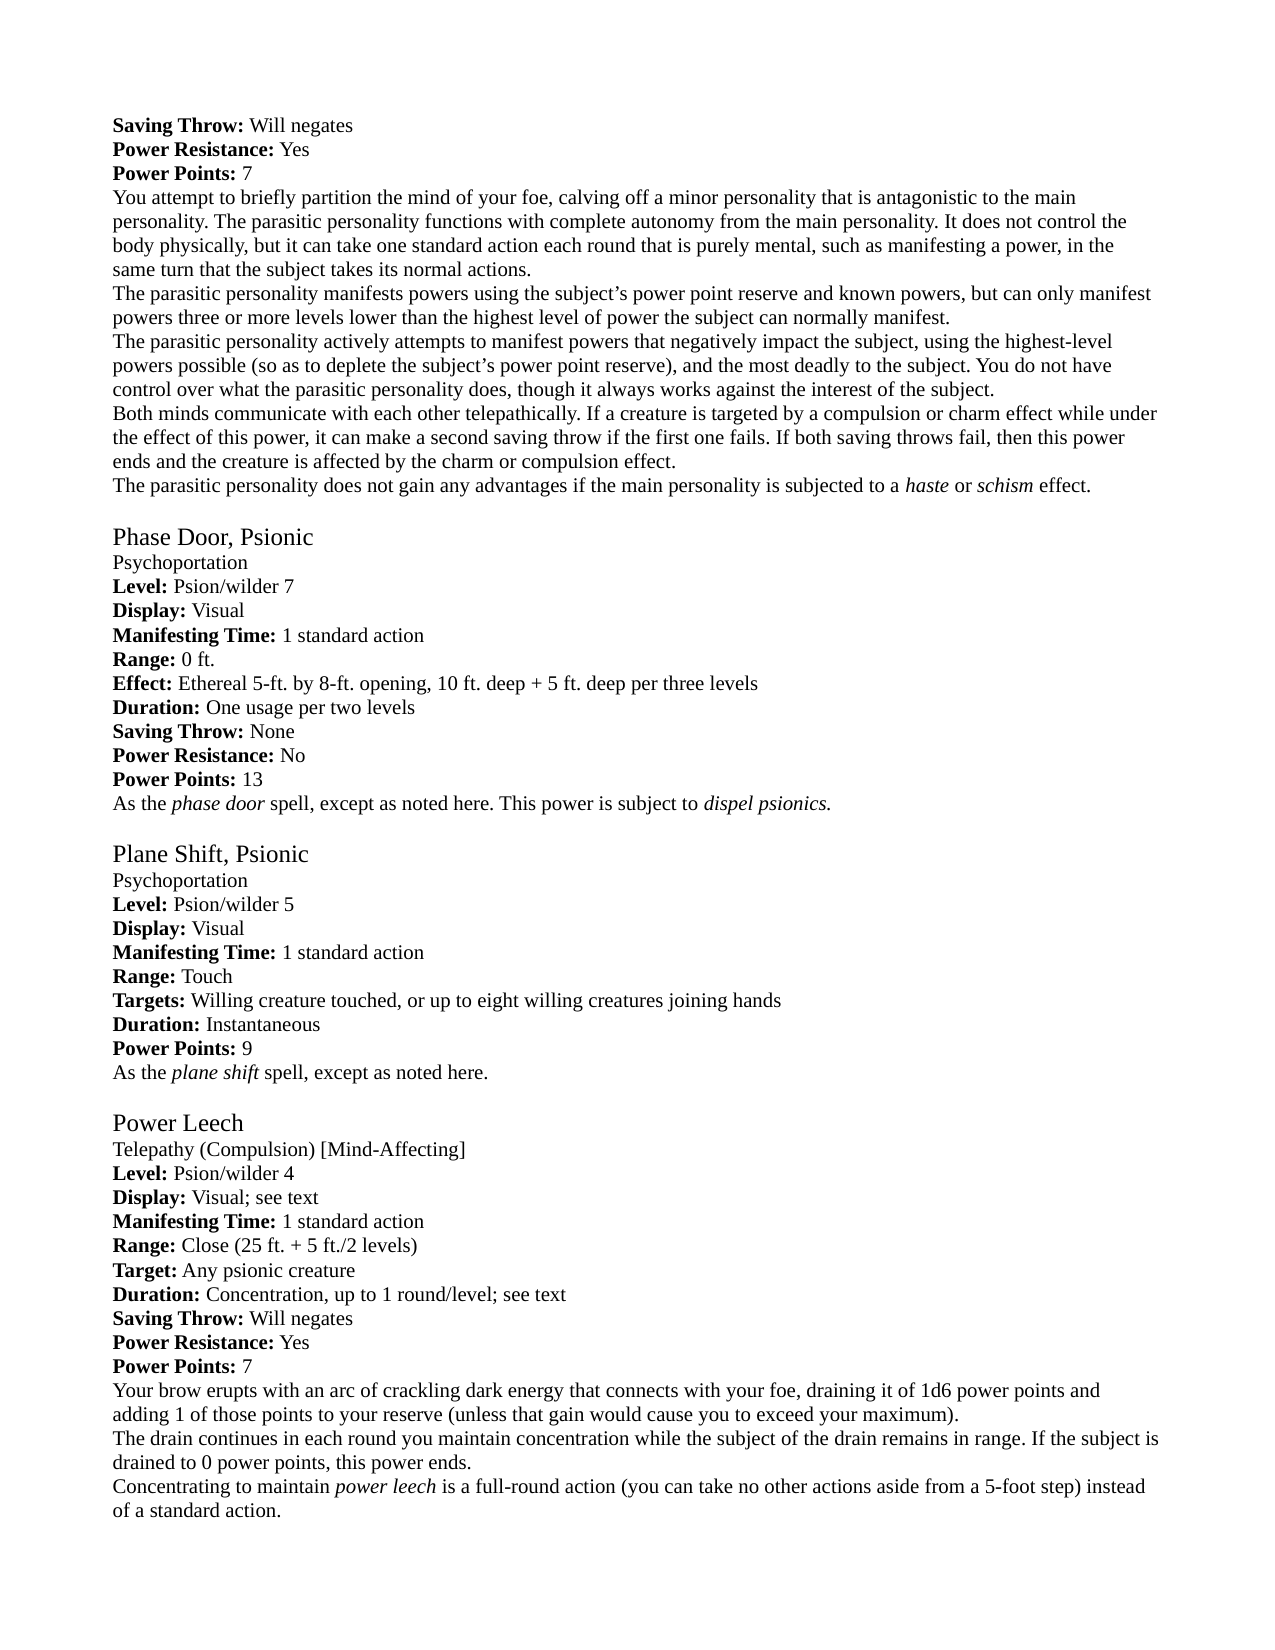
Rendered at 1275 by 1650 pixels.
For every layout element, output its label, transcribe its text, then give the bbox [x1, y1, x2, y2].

text Telepathy (Compulsion) [Mind-Affecting] [112, 1137, 1162, 1161]
text Psychoportation [112, 868, 1162, 892]
text Manifesting Time: 1 standard action [112, 622, 1162, 647]
subtitle Power Leech [112, 1108, 1162, 1137]
text Targets: Willing creature touched, or up to eight willing creatures joining hands [112, 988, 1162, 1012]
text Display: Visual [112, 598, 1162, 622]
text Power Points: 7 [112, 1354, 1162, 1378]
text Display: Visual; see text [112, 1185, 1162, 1209]
text Both minds communicate with each other telepathically. If a creature is targeted by a compulsion or charm effect while under the effect of this power, it can make a second saving throw if the first one fails. If both saving throws fail, then this power ends and the creature is affected by the charm or compulsion effect. [112, 401, 1162, 473]
subtitle Plane Shift, Psionic [112, 839, 1162, 868]
subtitle Phase Door, Psionic [112, 522, 1162, 550]
text Duration: One usage per two levels [112, 695, 1162, 719]
text Level: Psion/wilder 7 [112, 574, 1162, 598]
text Power Points: 13 [112, 767, 1162, 791]
text Psychoportation [112, 550, 1162, 574]
text Duration: Instantaneous [112, 1012, 1162, 1036]
text Power Resistance: No [112, 743, 1162, 767]
text As the plane shift spell, except as noted here. [112, 1060, 1162, 1084]
text Saving Throw: Will negates [112, 1306, 1162, 1330]
text The parasitic personality does not gain any advantages if the main personality is subjected to a haste or schism effect. [112, 473, 1162, 497]
text Power Resistance: Yes [112, 1330, 1162, 1354]
text Your brow erupts with an arc of crackling dark energy that connects with your foe, draining it of 1d6 power points and adding 1 of those points to your reserve (unless that gain would cause you to exceed your maximum). [112, 1378, 1162, 1426]
text As the phase door spell, except as noted here. This power is subject to dispel psionics. [112, 791, 1162, 815]
text Power Points: 7 [112, 161, 1162, 185]
text Power Points: 9 [112, 1036, 1162, 1060]
text Target: Any psionic creature [112, 1257, 1162, 1282]
text The drain continues in each round you maintain concentration while the subject of the drain remains in range. If the subject is drained to 0 power points, this power ends. [112, 1426, 1162, 1474]
text The parasitic personality manifests powers using the subject’s power point reserve and known powers, but can only manifest powers three or more levels lower than the highest level of power the subject can normally manifest. [112, 281, 1162, 329]
text Duration: Concentration, up to 1 round/level; see text [112, 1282, 1162, 1306]
text Level: Psion/wilder 5 [112, 892, 1162, 916]
text The parasitic personality actively attempts to manifest powers that negatively impact the subject, using the highest-level powers possible (so as to deplete the subject’s power point reserve), and the most deadly to the subject. You do not have control over what the parasitic personality does, though it always works against the interest of the subject. [112, 329, 1162, 401]
text Display: Visual [112, 916, 1162, 940]
text Level: Psion/wilder 4 [112, 1161, 1162, 1185]
text Manifesting Time: 1 standard action [112, 940, 1162, 964]
text You attempt to briefly partition the mind of your foe, calving off a minor personality that is antagonistic to the main personality. The parasitic personality functions with complete autonomy from the main personality. It does not control the body physically, but it can take one standard action each round that is purely mental, such as manifesting a power, in the same turn that the subject takes its normal actions. [112, 185, 1162, 281]
text Concentrating to maintain power leech is a full-round action (you can take no other actions aside from a 5-foot step) instead of a standard action. [112, 1474, 1162, 1522]
text Range: 0 ft. [112, 647, 1162, 671]
text Range: Touch [112, 964, 1162, 988]
text Effect: Ethereal 5-ft. by 8-ft. opening, 10 ft. deep + 5 ft. deep per three levels [112, 671, 1162, 695]
text Range: Close (25 ft. + 5 ft./2 levels) [112, 1233, 1162, 1257]
text Manifesting Time: 1 standard action [112, 1209, 1162, 1233]
text Saving Throw: Will negates [112, 112, 1162, 137]
text Saving Throw: None [112, 719, 1162, 743]
text Power Resistance: Yes [112, 137, 1162, 161]
